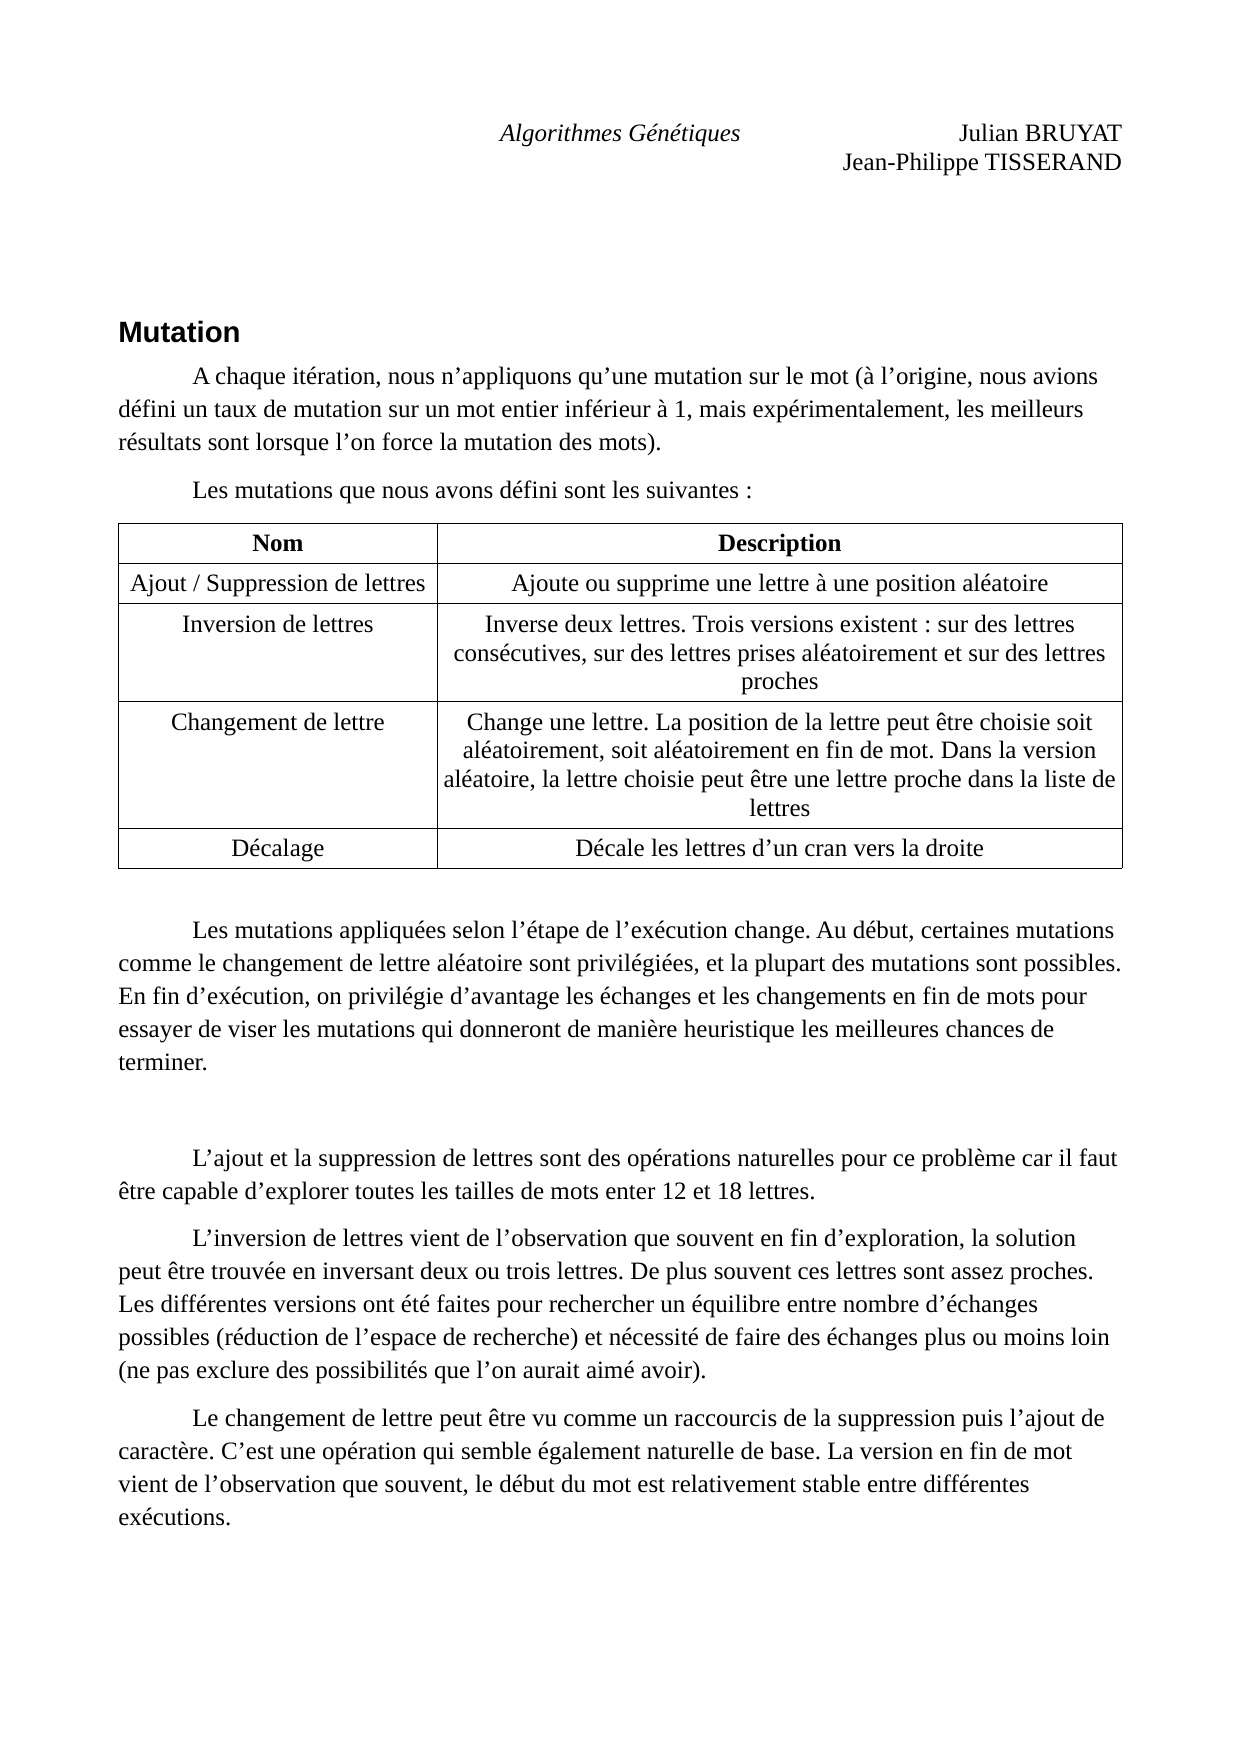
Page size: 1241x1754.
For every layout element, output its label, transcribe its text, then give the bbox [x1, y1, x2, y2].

text L’inversion de lettres vient de l’observation que souvent en fin d’exploration, la solution peut être trouvée en inversant deux ou trois lettres. De plus souvent ces lettres sont assez proches. Les différentes versions ont été faites pour rechercher un équilibre entre nombre d’échanges possibles (réduction de l’espace de recherche) et nécessité de faire des échanges plus ou moins loin (ne pas exclure des possibilités que l’on aurait aimé avoir). [118, 1223, 1122, 1384]
table_cell Changement de lettre [119, 702, 437, 827]
table_cell Inverse deux lettres. Trois versions existent : sur des lettres consécutives, sur des lettres prises aléatoirement et sur des lettres proches [438, 604, 1122, 701]
text Les mutations appliquées selon l’étape de l’exécution change. Au début, certaines mutations comme le changement de lettre aléatoire sont privilégiées, et la plupart des mutations sont possibles. En fin d’exécution, on privilégie d’avantage les échanges et les changements en fin de mots pour essayer de viser les mutations qui donneront de manière heuristique les meilleures chances de terminer. [118, 915, 1122, 1076]
table_cell Ajoute ou supprime une lettre à une position aléatoire [438, 564, 1122, 603]
table_cell Décale les lettres d’un cran vers la droite [438, 829, 1122, 868]
table_cell Décalage [119, 829, 437, 868]
text A chaque itération, nous n’appliquons qu’une mutation sur le mot (à l’origine, nous avions défini un taux de mutation sur un mot entier inférieur à 1, mais expérimentalement, les meilleurs résultats sont lorsque l’on force la mutation des mots). [118, 361, 1122, 456]
table_header Description [438, 524, 1122, 563]
table_cell Change une lettre. La position de la lettre peut être choisie soit aléatoirement, soit aléatoirement en fin de mot. Dans la version aléatoire, la lettre choisie peut être une lettre proche dans la liste de lettres [438, 702, 1122, 827]
text L’ajout et la suppression de lettres sont des opérations naturelles pour ce problème car il faut être capable d’explorer toutes les tailles de mots enter 12 et 18 lettres. [118, 1143, 1122, 1204]
text Le changement de lettre peut être vu comme un raccourcis de la suppression puis l’ajout de caractère. C’est une opération qui semble également naturelle de base. La version en fin de mot vient de l’observation que souvent, le début du mot est relativement stable entre différentes exécutions. [118, 1403, 1122, 1531]
subtitle Mutation [118, 315, 1122, 349]
table_header Nom [119, 524, 437, 563]
text Les mutations que nous avons défini sont les suivantes : [118, 475, 1122, 503]
table_cell Ajout / Suppression de lettres [119, 564, 437, 603]
table_cell Inversion de lettres [119, 604, 437, 701]
